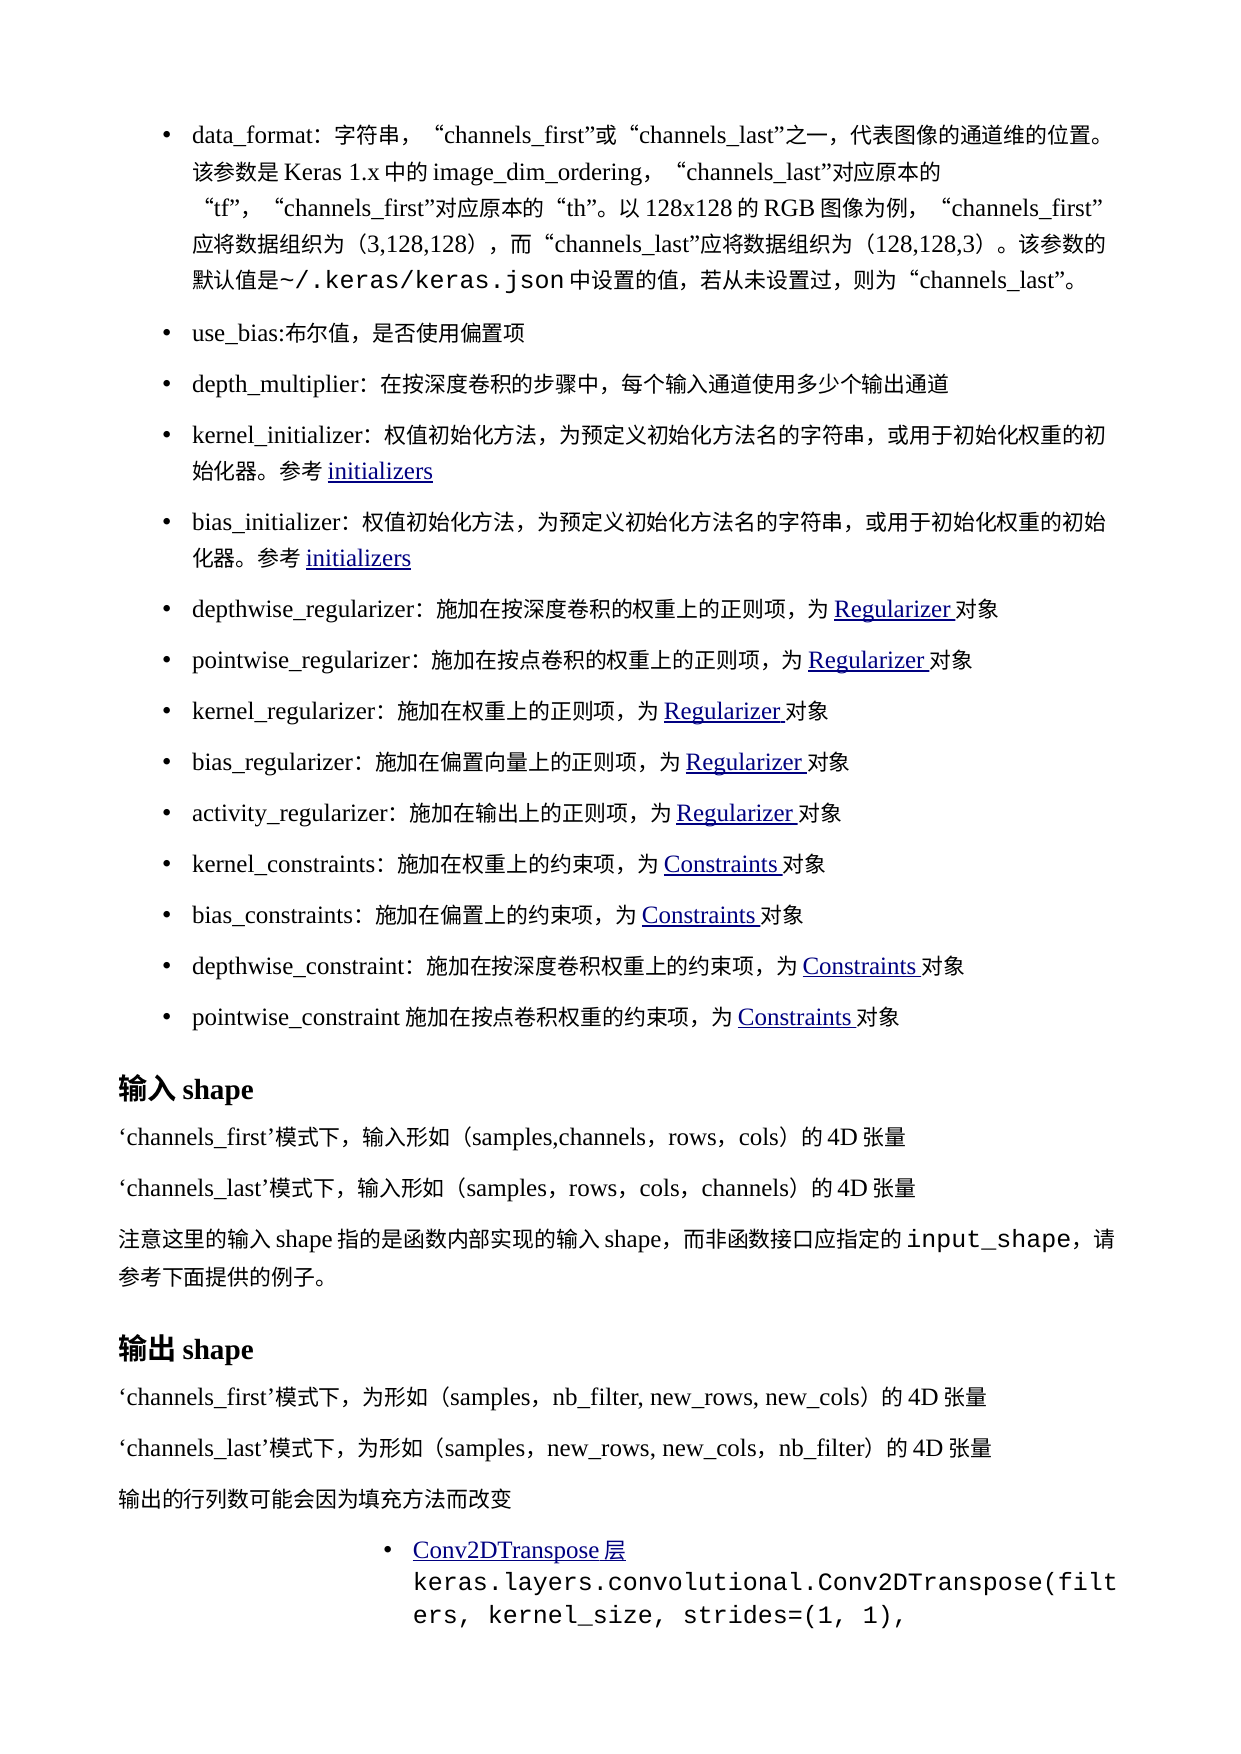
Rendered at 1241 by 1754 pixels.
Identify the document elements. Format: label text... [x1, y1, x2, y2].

list kernel_regularizer：施加在权重上的正则项，为Regularizer对象 [162, 694, 1122, 726]
list use_bias:布尔值，是否使用偏置项 [162, 316, 1122, 348]
text 注意这里的输入shape指的是函数内部实现的输入shape，而非函数接口应指定的input_shape，请参考下面提供的例子。 [118, 1222, 1122, 1291]
list kernel_initializer：权值初始化方法，为预定义初始化方法名的字符串，或用于初始化权重的初始化器。参考initializers [162, 418, 1122, 486]
subtitle 输入shape [118, 1065, 1122, 1108]
text ‘channels_first’模式下，输入形如（samples,channels，rows，cols）的4D张量 [118, 1120, 1122, 1152]
text ‘channels_last’模式下，为形如（samples，new_rows, new_cols，nb_filter）的4D张量 [118, 1431, 1122, 1463]
list pointwise_constraint施加在按点卷积权重的约束项，为Constraints对象 [162, 1000, 1122, 1032]
list depth_multiplier：在按深度卷积的步骤中，每个输入通道使用多少个输出通道 [162, 367, 1122, 398]
text 输出的行列数可能会因为填充方法而改变 [118, 1482, 1122, 1513]
list bias_regularizer：施加在偏置向量上的正则项，为Regularizer对象 [162, 745, 1122, 777]
list Conv2DTranspose层 keras.layers.convolutional.Conv2DTranspose(filters, kernel_size, strides=(1, 1), [383, 1533, 1122, 1631]
list pointwise_regularizer：施加在按点卷积的权重上的正则项，为Regularizer对象 [162, 643, 1122, 675]
text ‘channels_last’模式下，输入形如（samples，rows，cols，channels）的4D张量 [118, 1171, 1122, 1203]
list depthwise_constraint：施加在按深度卷积权重上的约束项，为Constraints对象 [162, 949, 1122, 981]
subtitle 输出shape [118, 1325, 1122, 1367]
list depthwise_regularizer：施加在按深度卷积的权重上的正则项，为Regularizer对象 [162, 592, 1122, 624]
list activity_regularizer：施加在输出上的正则项，为Regularizer对象 [162, 796, 1122, 828]
text ‘channels_first’模式下，为形如（samples，nb_filter, new_rows, new_cols）的4D张量 [118, 1380, 1122, 1412]
list data_format：字符串，“channels_first”或“channels_last”之一，代表图像的通道维的位置。该参数是Keras 1.x中的image_dim_ordering，“channels_last”对应原本的“tf”，“channels_first”对应原本的“th”。以128x128的RGB图像为例，“channels_first”应将数据组织为（3,128,128），而“channels_last”应将数据组织为（128,128,3）。该参数的默认值是~/.keras/keras.json中设置的值，若从未设置过，则为“channels_last”。 [162, 118, 1122, 296]
list kernel_constraints：施加在权重上的约束项，为Constraints对象 [162, 847, 1122, 879]
list bias_constraints：施加在偏置上的约束项，为Constraints对象 [162, 898, 1122, 930]
list bias_initializer：权值初始化方法，为预定义初始化方法名的字符串，或用于初始化权重的初始化器。参考initializers [162, 505, 1122, 573]
